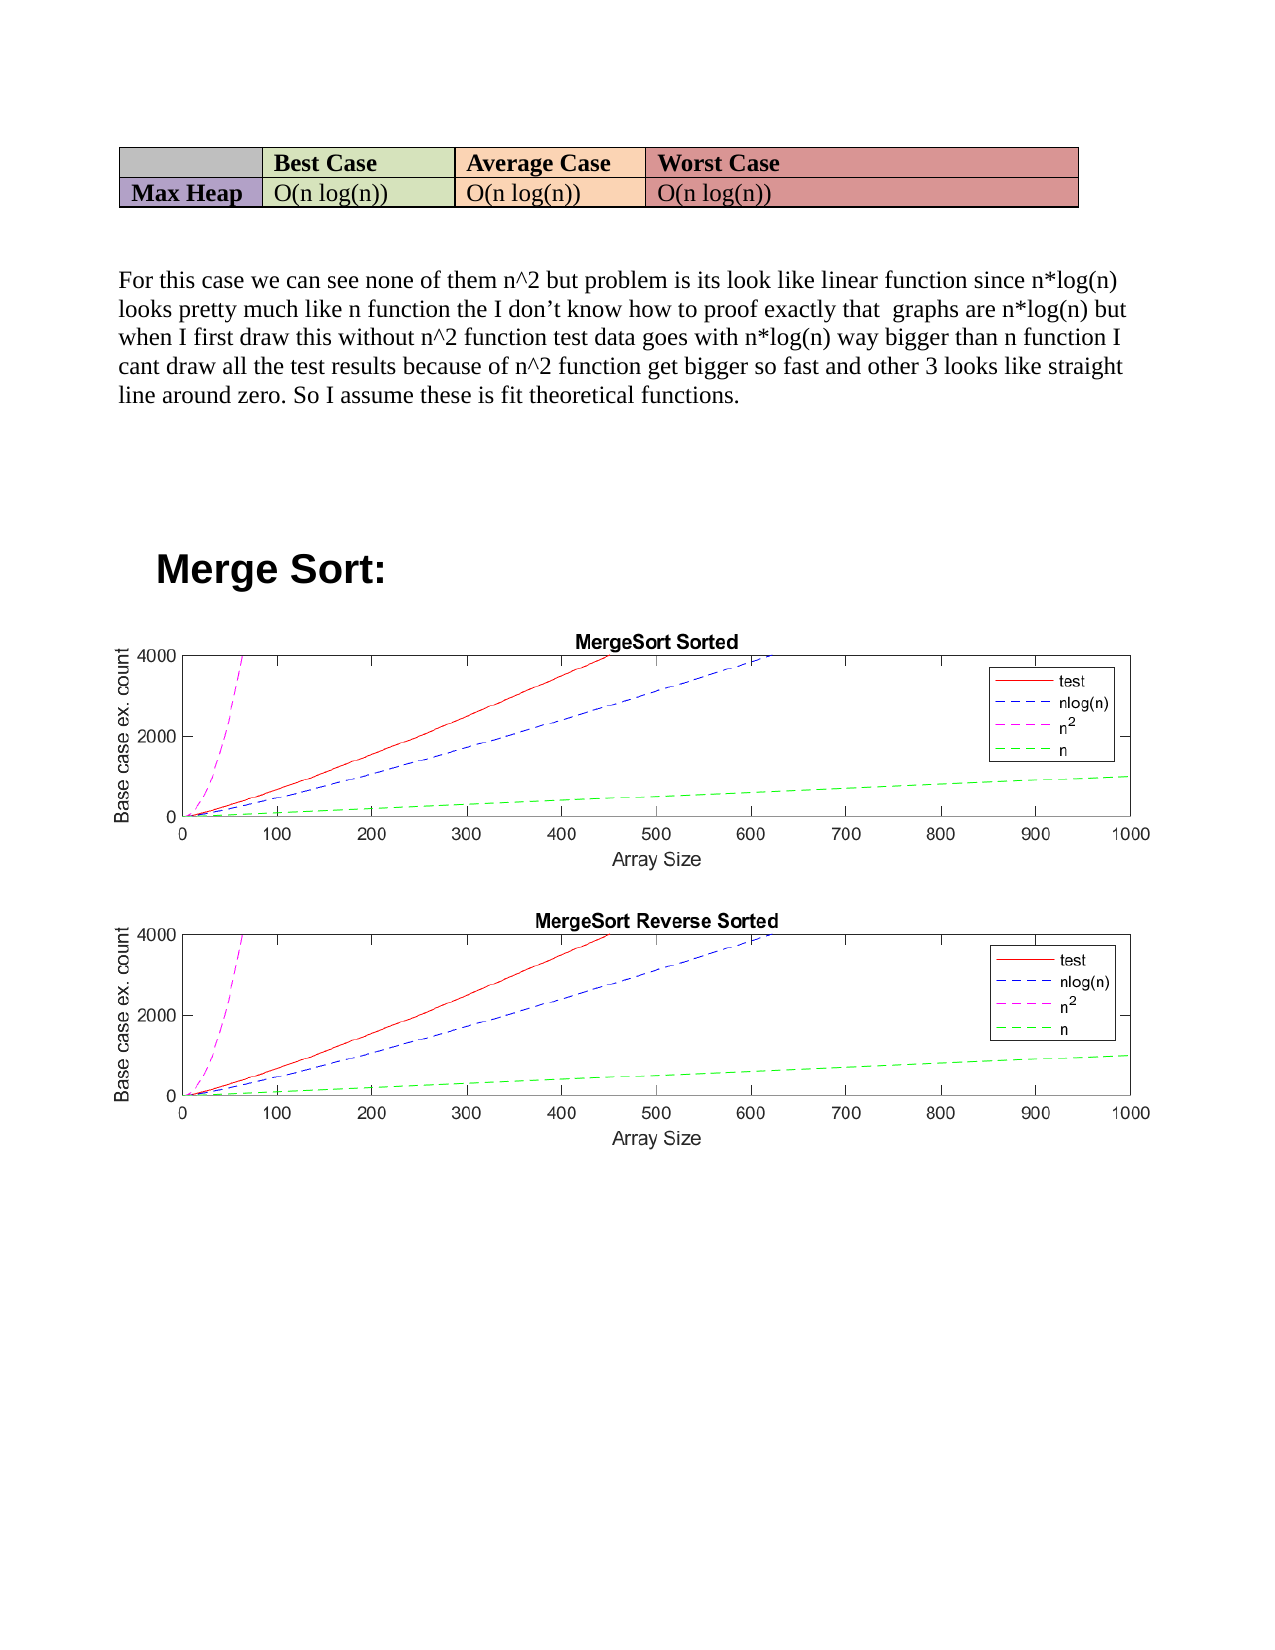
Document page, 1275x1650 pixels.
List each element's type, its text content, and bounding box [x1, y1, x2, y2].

table_header Average Case [456, 148, 645, 177]
table_header [120, 148, 262, 177]
text For this case we can see none of them n^2 but problem is its look like linear function since n*log(n) [118, 265, 1157, 294]
table_cell Max Heap [120, 178, 262, 206]
table_cell O(n log(n)) [456, 178, 645, 206]
picture [111, 910, 1151, 1151]
picture [111, 631, 1151, 872]
table_header Best Case [263, 148, 454, 177]
table_cell O(n log(n)) [646, 178, 1078, 206]
subtitle Merge Sort: [156, 544, 1157, 592]
table_header Worst Case [646, 148, 1078, 177]
text looks pretty much like n function the I don’t know how to proof exactly that graphs are n*log(n) but when I first draw this without n^2 function test data goes with n*log(n) way bigger than n function I cant draw all the test results because of n^2 function get bigger so fast and other 3 looks like straight line around zero. So I assume these is fit theoretical functions. [118, 294, 1157, 409]
table_cell O(n log(n)) [263, 178, 454, 206]
